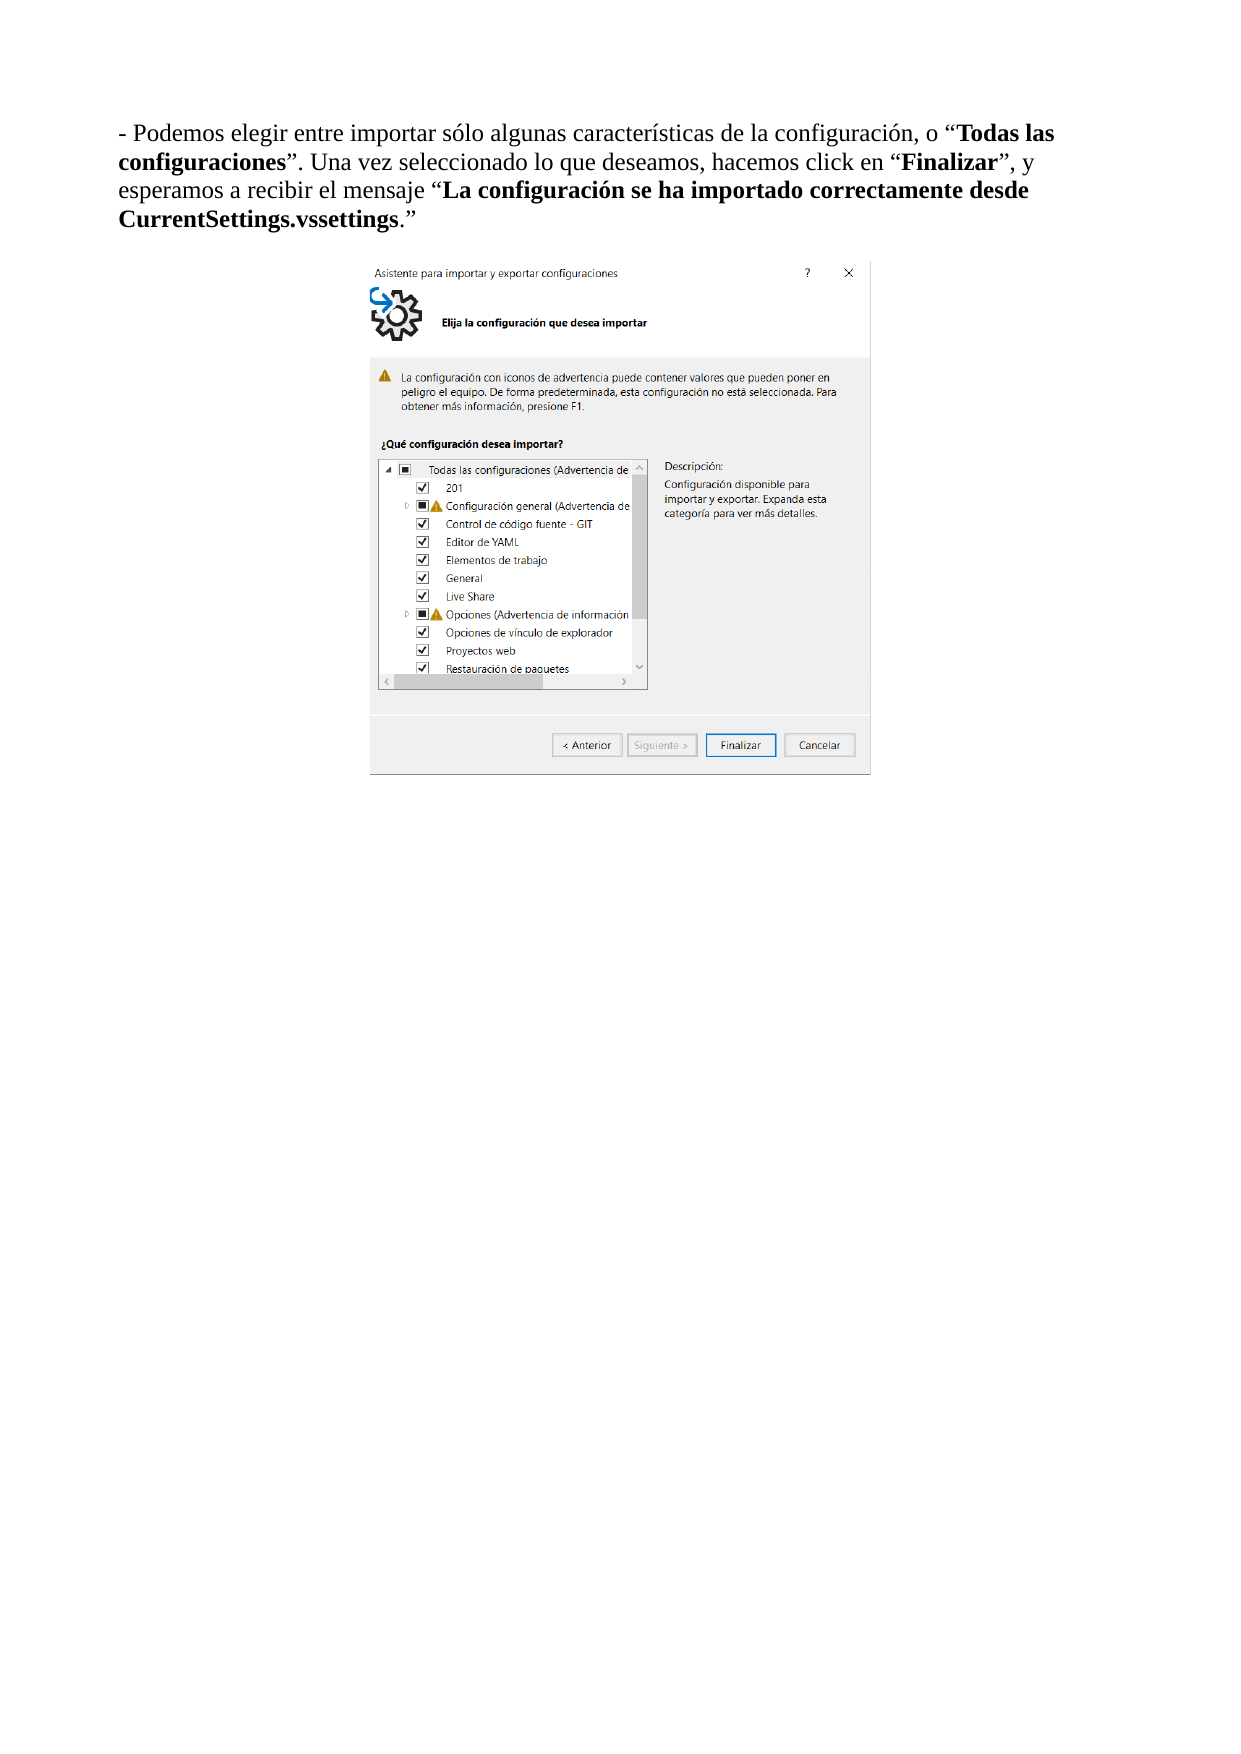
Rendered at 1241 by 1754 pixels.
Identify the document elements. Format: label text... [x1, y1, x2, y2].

picture [369, 261, 871, 775]
text - Podemos elegir entre importar sólo algunas características de la configuración, o “Todas las configuraciones”. Una vez seleccionado lo que deseamos, hacemos click en “Finalizar”, y esperamos a recibir el mensaje “La configuración se ha importado correctamente desde CurrentSettings.vssettings.” [118, 118, 1122, 233]
